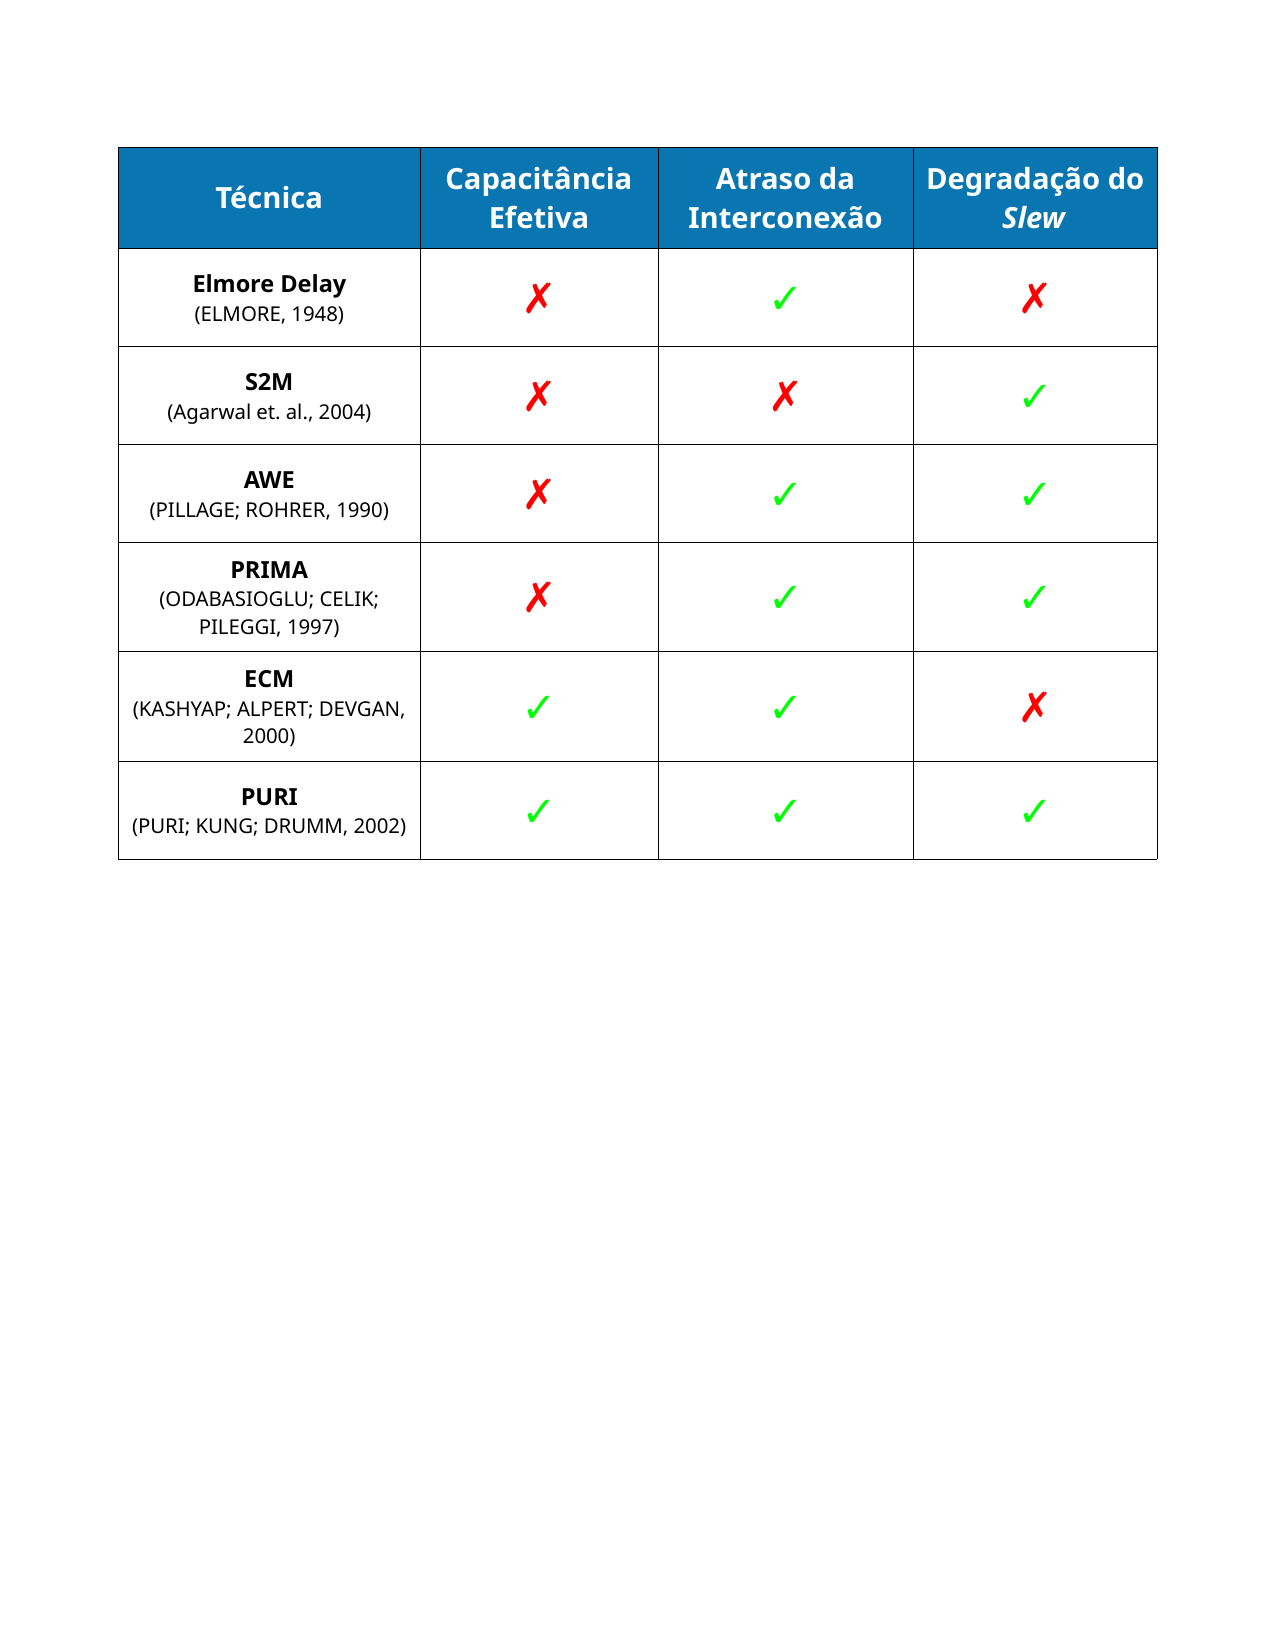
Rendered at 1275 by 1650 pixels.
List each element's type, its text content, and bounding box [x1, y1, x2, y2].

table_cell ✓ [914, 347, 1157, 444]
table_cell ✓ [914, 762, 1157, 859]
table_cell ✗ [421, 347, 658, 444]
table_header Técnica [119, 148, 420, 248]
table_cell ✗ [421, 543, 658, 651]
table_header Capacitância Efetiva [421, 148, 658, 248]
table_cell ✓ [659, 543, 913, 651]
table_cell ✗ [659, 347, 913, 444]
table_cell ✗ [914, 249, 1157, 346]
table_cell ECM (KASHYAP; ALPERT; DEVGAN, 2000) [119, 652, 420, 761]
table_header Atraso da Interconexão [659, 148, 913, 248]
table_cell ✓ [659, 762, 913, 859]
table_cell S2M (Agarwal et. al., 2004) [119, 347, 420, 444]
table_cell ✓ [421, 762, 658, 859]
table_cell PRIMA (ODABASIOGLU; CELIK; PILEGGI, 1997) [119, 543, 420, 651]
table_cell ✗ [421, 445, 658, 542]
table_cell PURI (PURI; KUNG; DRUMM, 2002) [119, 762, 420, 859]
table_cell ✓ [914, 445, 1157, 542]
table_cell Elmore Delay (ELMORE, 1948) [119, 249, 420, 346]
table_cell ✓ [914, 543, 1157, 651]
table_cell ✗ [421, 249, 658, 346]
table_header Degradação do Slew [914, 148, 1157, 248]
table_cell ✓ [659, 652, 913, 761]
table_cell ✓ [659, 445, 913, 542]
table_cell ✗ [914, 652, 1157, 761]
table_cell ✓ [659, 249, 913, 346]
table_cell ✓ [421, 652, 658, 761]
table_cell AWE (PILLAGE; ROHRER, 1990) [119, 445, 420, 542]
